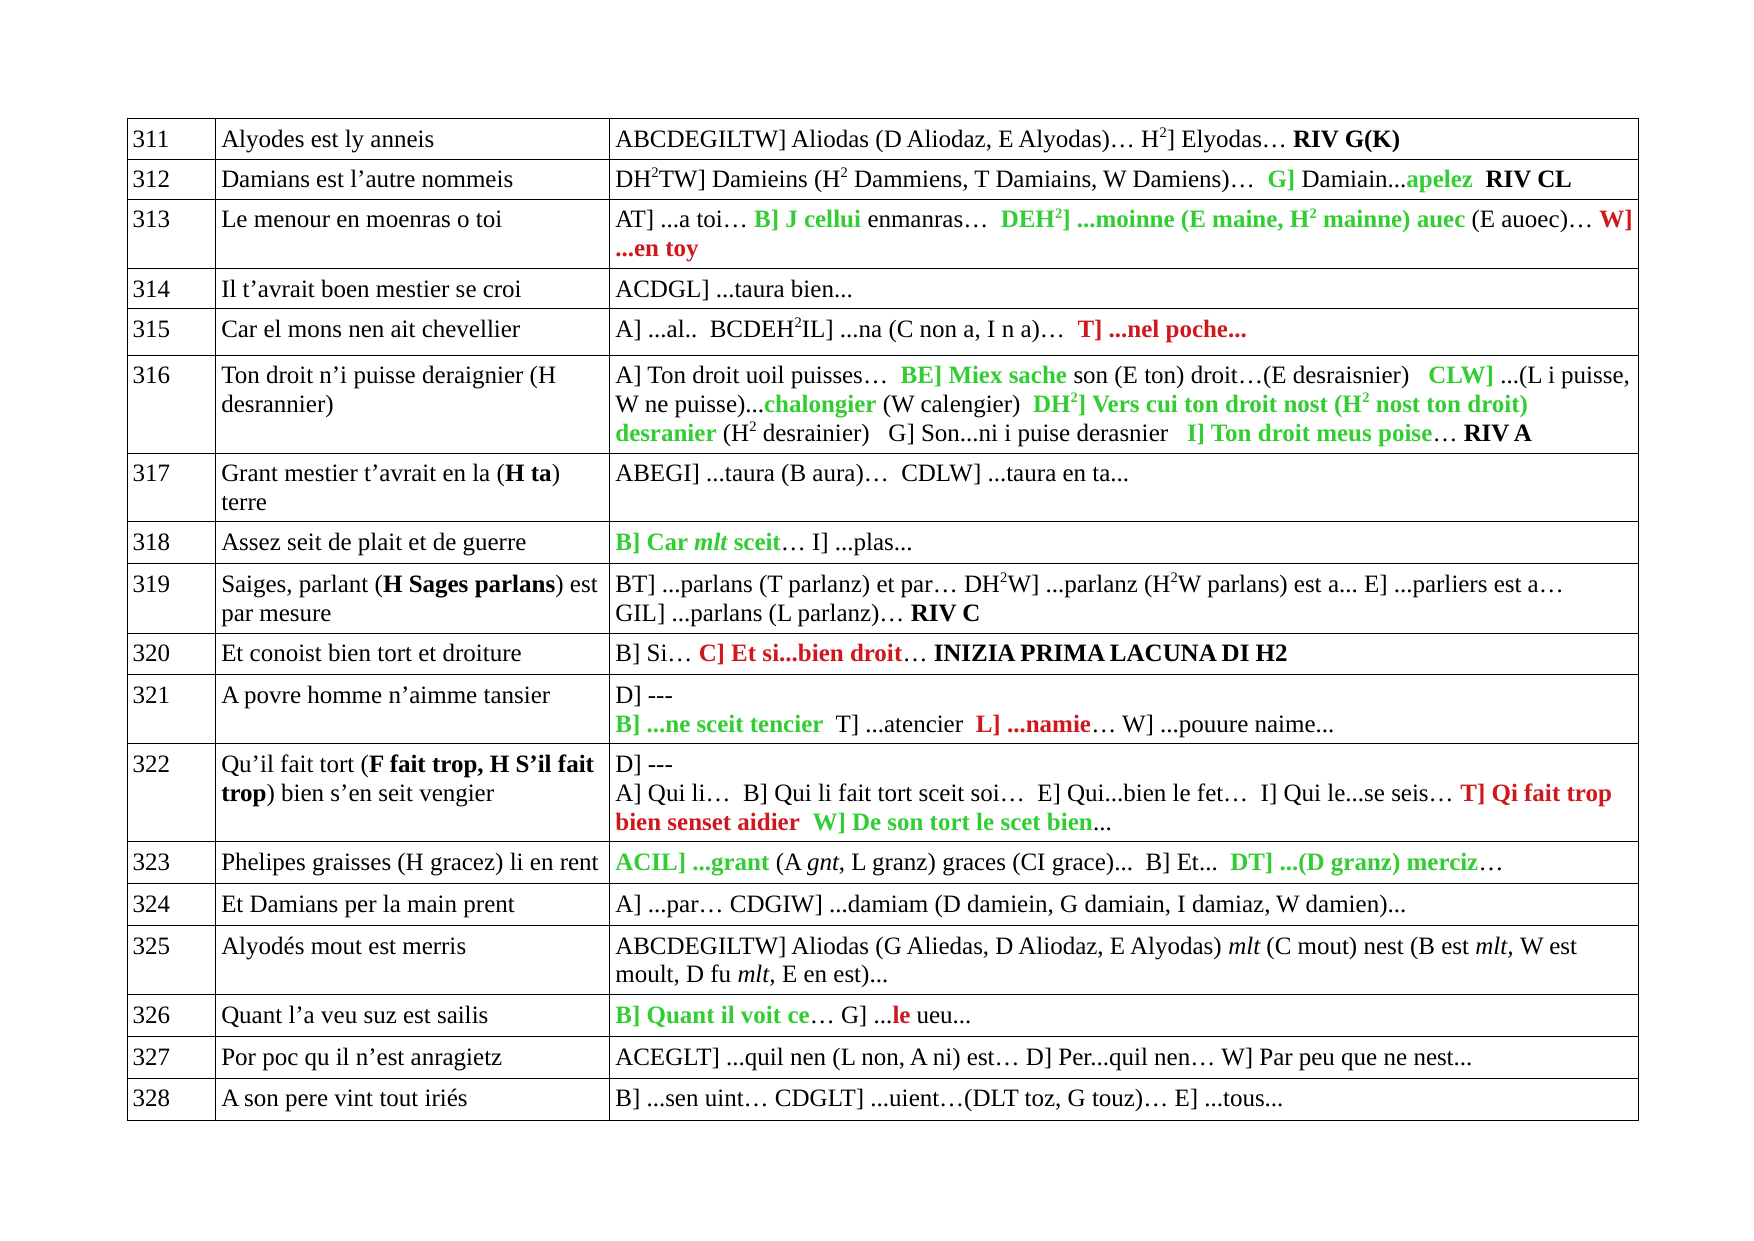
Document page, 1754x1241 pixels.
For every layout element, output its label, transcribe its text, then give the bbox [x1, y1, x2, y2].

table_cell B] Car mlt sceit… I] ...plas... [610, 522, 1638, 563]
table_cell Por poc qu il n’est anragietz [216, 1037, 609, 1078]
table_cell A povre homme n’aimme tansier [216, 675, 609, 743]
table_cell B] Quant il voit ce… G] ...le ueu... [610, 995, 1638, 1036]
table_cell A] ...al.. BCDEH2IL] ...na (C non a, I n a)… T] ...nel poche... [610, 309, 1638, 354]
table_cell A] ...par… CDGIW] ...damiam (D damiein, G damiain, I damiaz, W damien)... [610, 884, 1638, 925]
table_cell Assez seit de plait et de guerre [216, 522, 609, 563]
table_cell Alyodes est ly anneis [216, 119, 609, 158]
table_cell 315 [128, 309, 215, 354]
table_cell Alyodés mout est merris [216, 926, 609, 994]
table_cell 318 [128, 522, 215, 563]
table_cell DH2TW] Damieins (H2 Dammiens, T Damiains, W Damiens)… G] Damiain...apelez RIV CL [610, 160, 1638, 199]
table_cell 320 [128, 634, 215, 674]
table_cell ACDGL] ...taura bien... [610, 269, 1638, 308]
table_cell 322 [128, 744, 215, 841]
table_cell Phelipes graisses (H gracez) li en rent [216, 842, 609, 883]
table_cell 311 [128, 119, 215, 158]
table_cell 314 [128, 269, 215, 308]
table_cell A] Ton droit uoil puisses… BE] Miex sache son (E ton) droit…(E desraisnier) CLW] ...(L i puisse, W ne puisse)...chalongier (W calengier) DH2] Vers cui ton droit nost (H2 nost ton droit) desranier (H2 desrainier) G] Son...ni i puise derasnier I] Ton droit meus poise… RIV A [610, 356, 1638, 452]
table_cell 312 [128, 160, 215, 199]
table_cell ABEGI] ...taura (B aura)… CDLW] ...taura en ta... [610, 454, 1638, 521]
table_cell 319 [128, 564, 215, 632]
table_cell Le menour en moenras o toi [216, 200, 609, 268]
table_cell 316 [128, 356, 215, 452]
table_cell Il t’avrait boen mestier se croi [216, 269, 609, 308]
table_cell Ton droit n’i puisse deraignier (H desrannier) [216, 356, 609, 452]
table_cell Saiges, parlant (H Sages parlans) est par mesure [216, 564, 609, 632]
table_cell BT] ...parlans (T parlanz) et par… DH2W] ...parlanz (H2W parlans) est a... E] ...parliers est a… GIL] ...parlans (L parlanz)… RIV C [610, 564, 1638, 632]
table_cell 324 [128, 884, 215, 925]
table_cell 325 [128, 926, 215, 994]
table_cell 328 [128, 1079, 215, 1119]
table_cell ACEGLT] ...quil nen (L non, A ni) est… D] Per...quil nen… W] Par peu que ne nest... [610, 1037, 1638, 1078]
table_cell ABCDEGILTW] Aliodas (D Aliodaz, E Alyodas)… H2] Elyodas… RIV G(K) [610, 119, 1638, 158]
table_cell B] ...sen uint… CDGLT] ...uient…(DLT toz, G touz)… E] ...tous... [610, 1079, 1638, 1119]
table_cell Et Damians per la main prent [216, 884, 609, 925]
table_cell ABCDEGILTW] Aliodas (G Aliedas, D Aliodaz, E Alyodas) mlt (C mout) nest (B est mlt, W est moult, D fu mlt, E en est)... [610, 926, 1638, 994]
table_cell B] Si… C] Et si...bien droit… INIZIA PRIMA LACUNA DI H2 [610, 634, 1638, 674]
table_cell Et conoist bien tort et droiture [216, 634, 609, 674]
table_cell Car el mons nen ait chevellier [216, 309, 609, 354]
table_cell Damians est l’autre nommeis [216, 160, 609, 199]
table_cell 317 [128, 454, 215, 521]
table_cell ACIL] ...grant (A gnt, L granz) graces (CI grace)... B] Et... DT] ...(D granz) merciz… [610, 842, 1638, 883]
table_cell 321 [128, 675, 215, 743]
table_cell A son pere vint tout iriés [216, 1079, 609, 1119]
table_cell D] --- B] ...ne sceit tencier T] ...atencier L] ...namie… W] ...pouure naime... [610, 675, 1638, 743]
table_cell D] --- A] Qui li… B] Qui li fait tort sceit soi… E] Qui...bien le fet… I] Qui le...se seis… T] Qi fait trop bien senset aidier W] De son tort le scet bien... [610, 744, 1638, 841]
table_cell 326 [128, 995, 215, 1036]
table_cell Quant l’a veu suz est sailis [216, 995, 609, 1036]
table_cell 323 [128, 842, 215, 883]
table_cell AT] ...a toi… B] J cellui enmanras… DEH2] ...moinne (E maine, H2 mainne) auec (E auoec)… W] ...en toy [610, 200, 1638, 268]
table_cell Qu’il fait tort (F fait trop, H S’il fait trop) bien s’en seit vengier [216, 744, 609, 841]
table_cell Grant mestier t’avrait en la (H ta) terre [216, 454, 609, 521]
table_cell 313 [128, 200, 215, 268]
table_cell 327 [128, 1037, 215, 1078]
